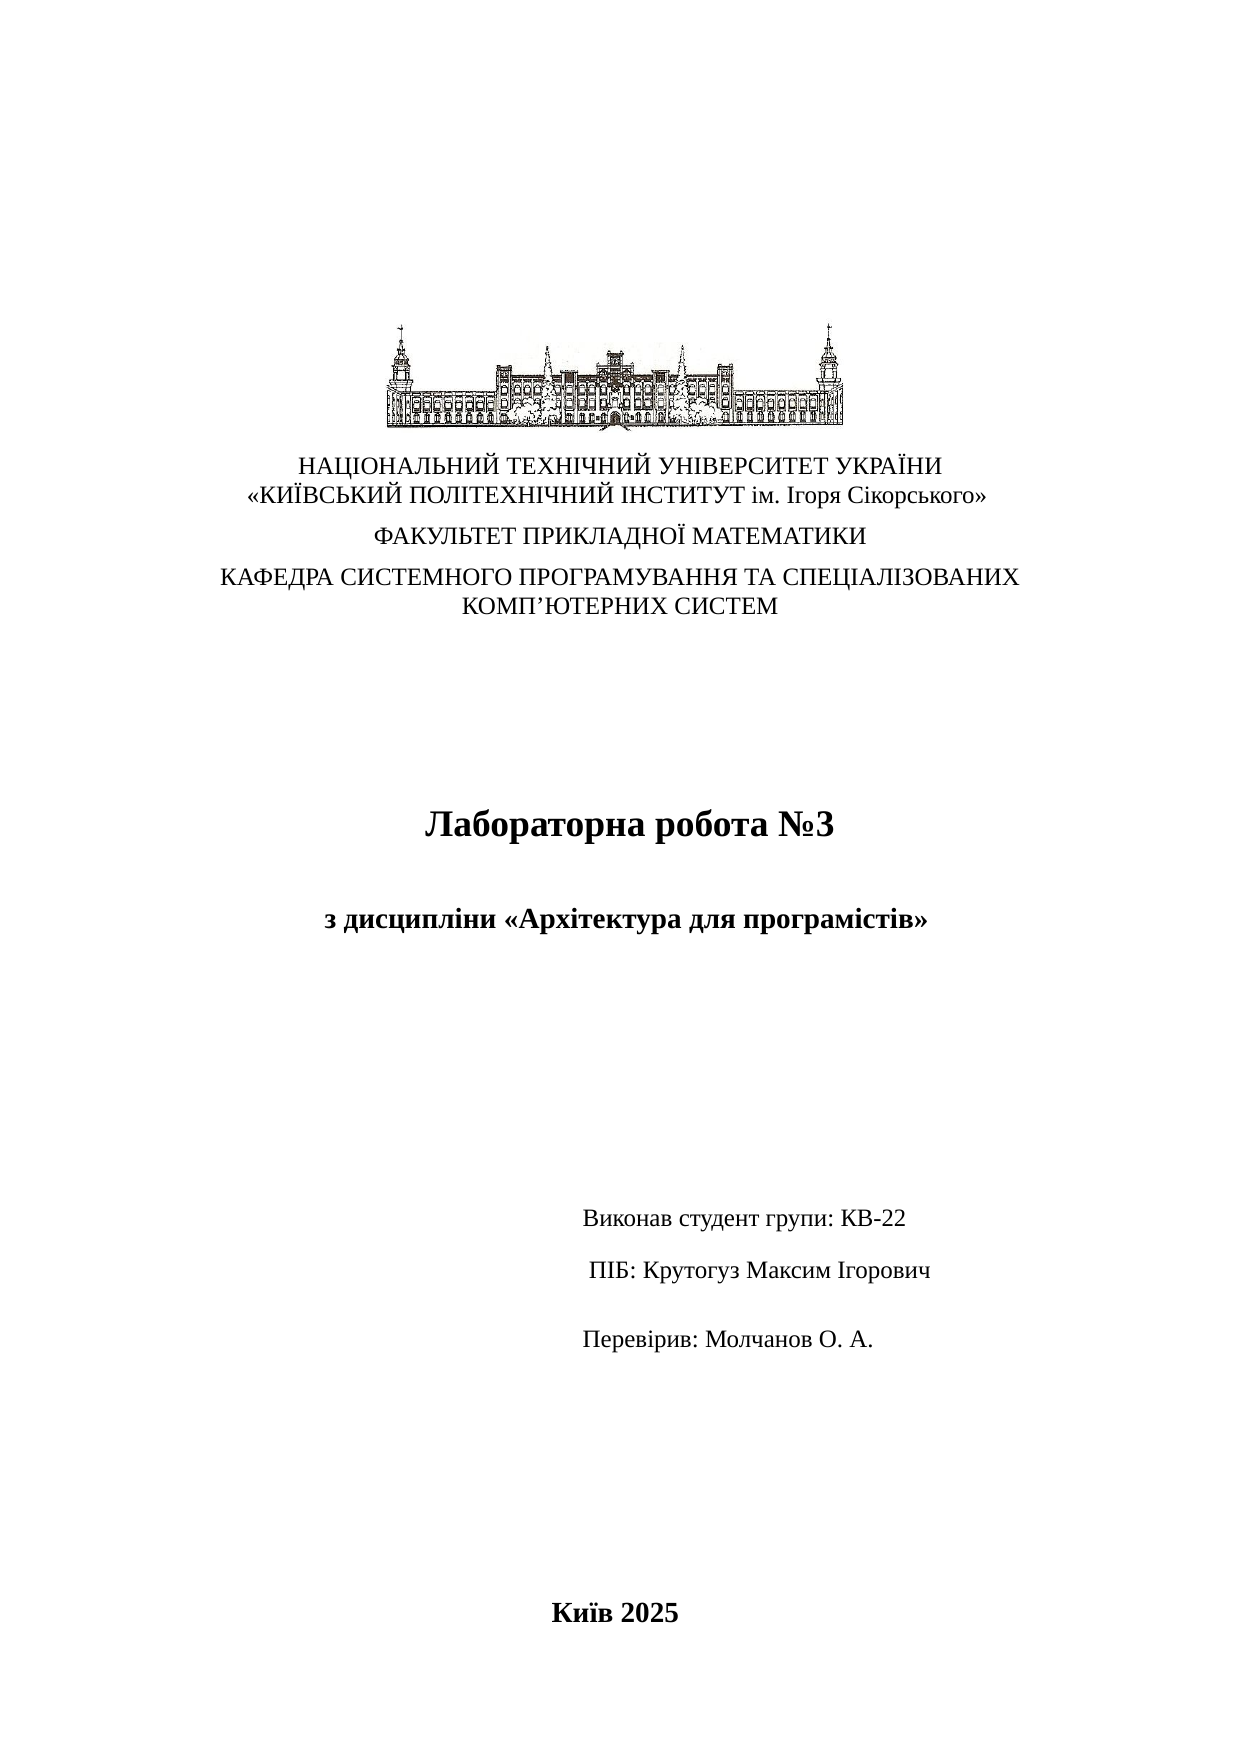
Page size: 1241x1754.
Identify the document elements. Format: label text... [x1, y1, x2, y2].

text Київ 2025 [118, 1595, 1112, 1628]
text ФАКУЛЬТЕТ ПРИКЛАДНОЇ МАТЕМАТИКИ [118, 521, 1122, 550]
text НАЦІОНАЛЬНИЙ ТЕХНІЧНИЙ УНІВЕРСИТЕТ УКРАЇНИ [118, 451, 1122, 480]
text «КИЇВСЬКИЙ ПОЛІТЕХНІЧНИЙ ІНСТИТУТ ім. Ігоря Сікорського» [118, 480, 1122, 508]
text Перевірив: Молчанов О. А. [582, 1324, 1122, 1353]
text з дисципліни «Архітектура для програмістів» [131, 901, 1122, 934]
text ПІБ: Крутогуз Максим Ігорович [582, 1255, 1107, 1284]
picture [384, 318, 849, 433]
text Виконав студент групи: КВ-22 [582, 1203, 1107, 1231]
text КАФЕДРА СИСТЕМНОГО ПРОГРАМУВАННЯ ТА СПЕЦІАЛІЗОВАНИХ КОМП’ЮТЕРНИХ СИСТЕМ [118, 562, 1122, 620]
title Лабораторна робота №3 [148, 801, 1112, 844]
